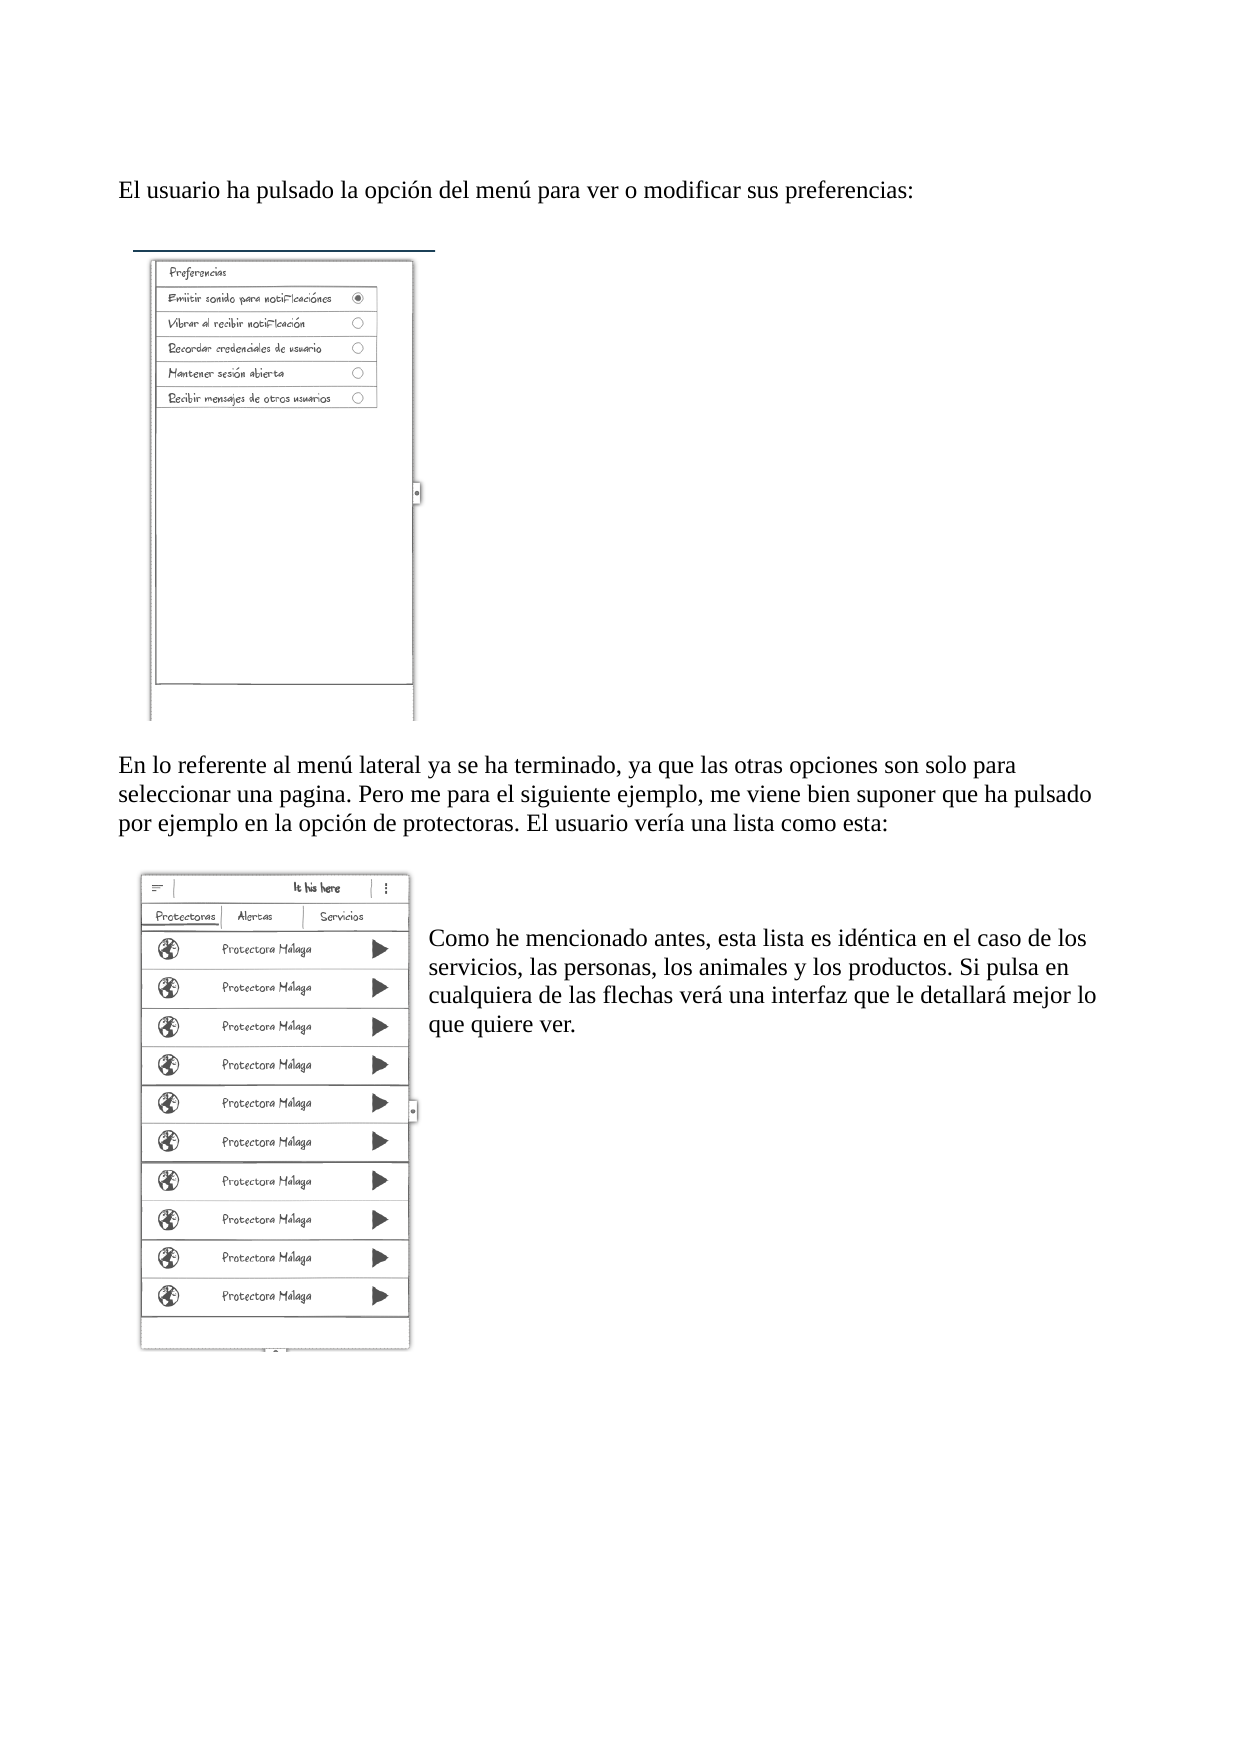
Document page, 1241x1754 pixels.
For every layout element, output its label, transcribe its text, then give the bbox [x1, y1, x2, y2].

text El usuario ha pulsado la opción del menú para ver o modificar sus preferencias: [118, 176, 1122, 204]
picture [130, 867, 429, 1352]
text Como he mencionado antes, esta lista es idéntica en el caso de los servicios, las personas, los animales y los productos. Si pulsa en cualquiera de las flechas verá una interfaz que le detallará mejor lo que quiere ver. [429, 923, 1122, 1038]
text En lo referente al menú lateral ya se ha terminado, ya que las otras opciones son solo para seleccionar una pagina. Pero me para el siguiente ejemplo, me viene bien suponer que ha pulsado por ejemplo en la opción de protectoras. El usuario vería una lista como esta: [118, 751, 1122, 837]
picture [133, 250, 436, 721]
